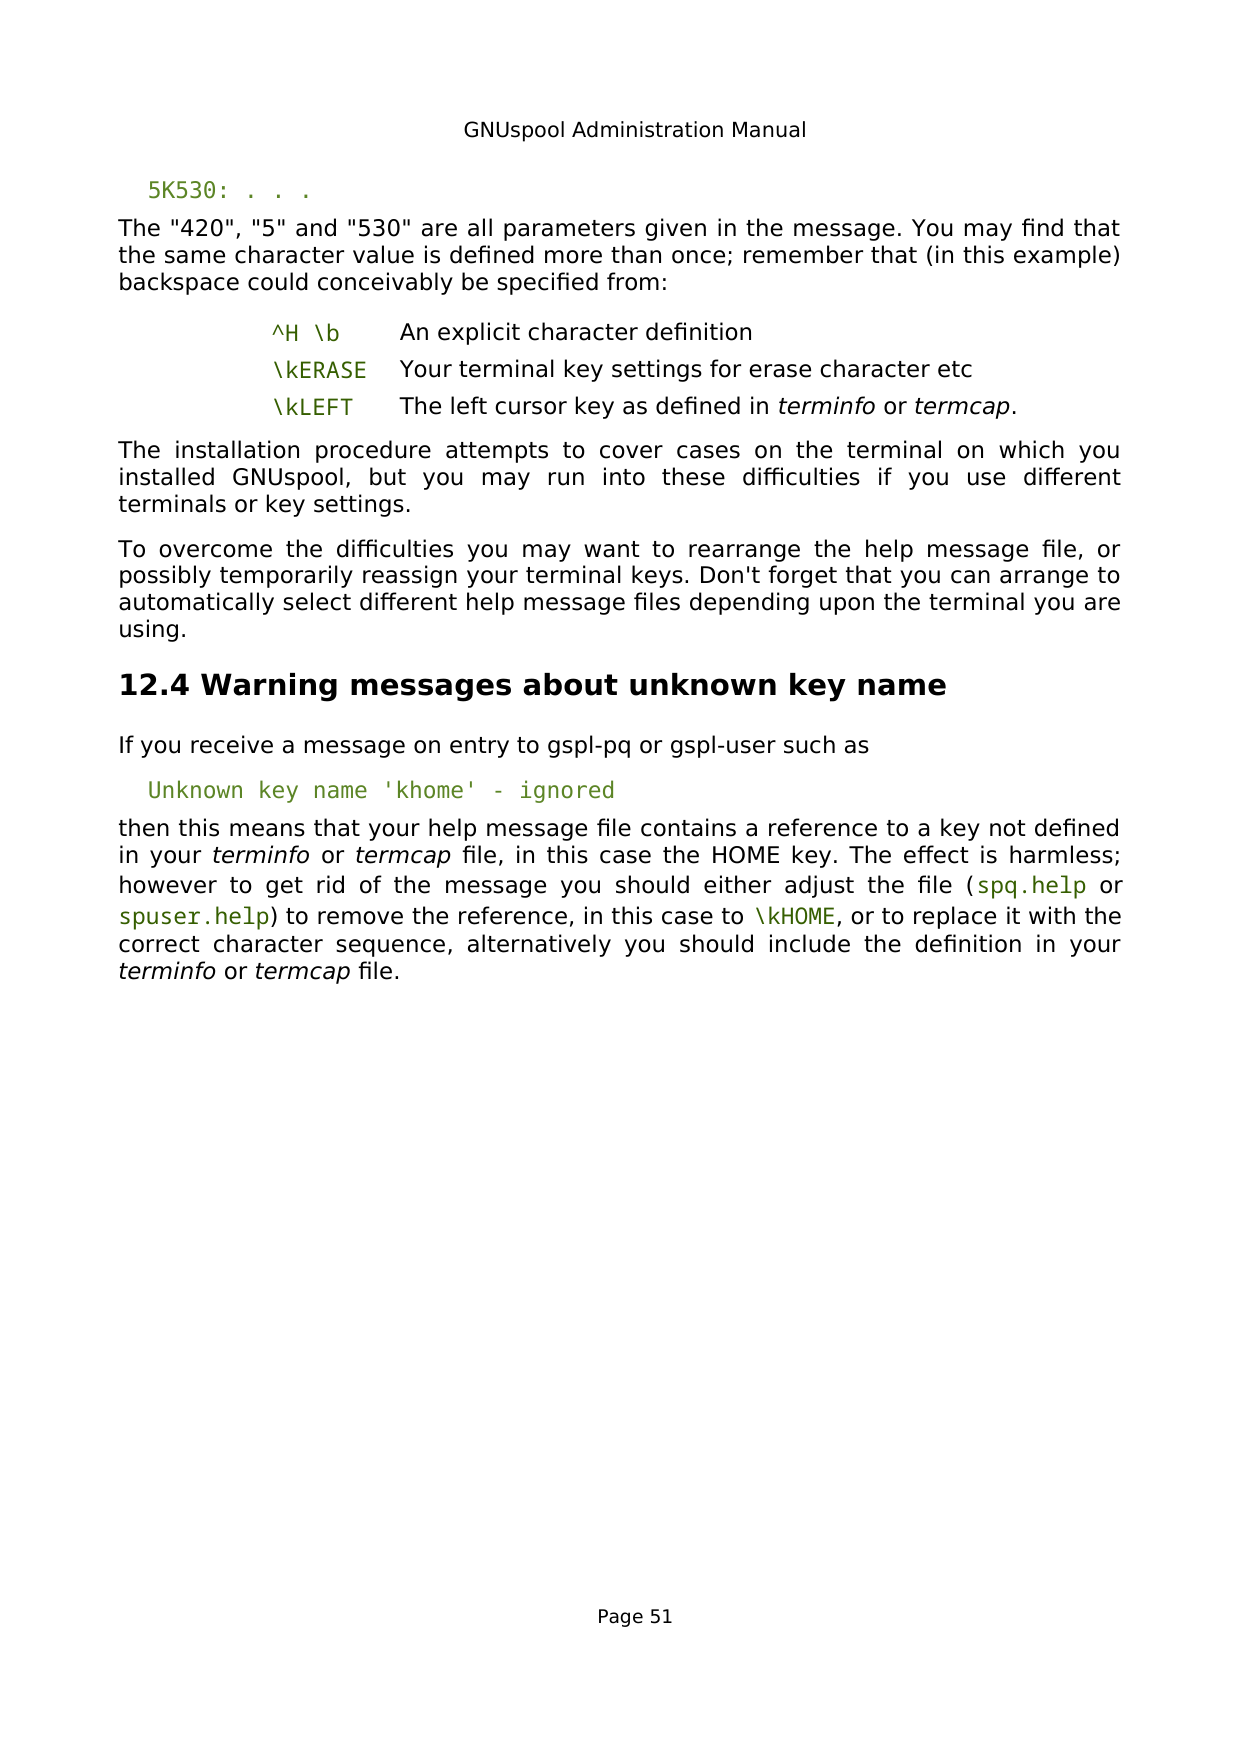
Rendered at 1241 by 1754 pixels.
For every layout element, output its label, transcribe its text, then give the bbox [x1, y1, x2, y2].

table_cell \kERASE [268, 351, 397, 388]
text then this means that your help message file contains a reference to a key not defined in your terminfo or termcap file, in this case the HOME key. The effect is harmless; however to get rid of the message you should either adjust the file (spq.help or spuser.help) to remove the reference, in this case to \kHOME, or to replace it with the correct character sequence, alternatively you should include the definition in your terminfo or termcap file. [118, 815, 1123, 985]
subtitle Warning messages about unknown key name [118, 668, 1123, 702]
table_cell Your terminal key settings for erase character etc [397, 351, 1103, 388]
text If you receive a message on entry to gspl-pq or gspl-user such as [118, 732, 1123, 758]
text To overcome the difficulties you may want to rearrange the help message file, or possibly temporarily reassign your terminal keys. Don't forget that you can arrange to automatically select different help message files depending upon the terminal you are using. [118, 536, 1123, 643]
text The installation procedure attempts to cover cases on the terminal on which you installed GNUspool, but you may run into these difficulties if you use different terminals or key settings. [118, 437, 1123, 518]
table_header ^H \b [268, 314, 397, 351]
text The "420", "5" and "530" are all parameters given in the message. You may find that the same character value is defined more than once; remember that (in this example) backspace could conceivably be specified from: [118, 216, 1123, 296]
table_cell \kLEFT [268, 389, 397, 426]
text Unknown key name 'khome' - ignored [148, 777, 1123, 804]
text 5K530: . . . [148, 177, 1123, 204]
table_cell The left cursor key as defined in terminfo or termcap. [397, 389, 1103, 426]
table_header An explicit character definition [397, 314, 1103, 351]
